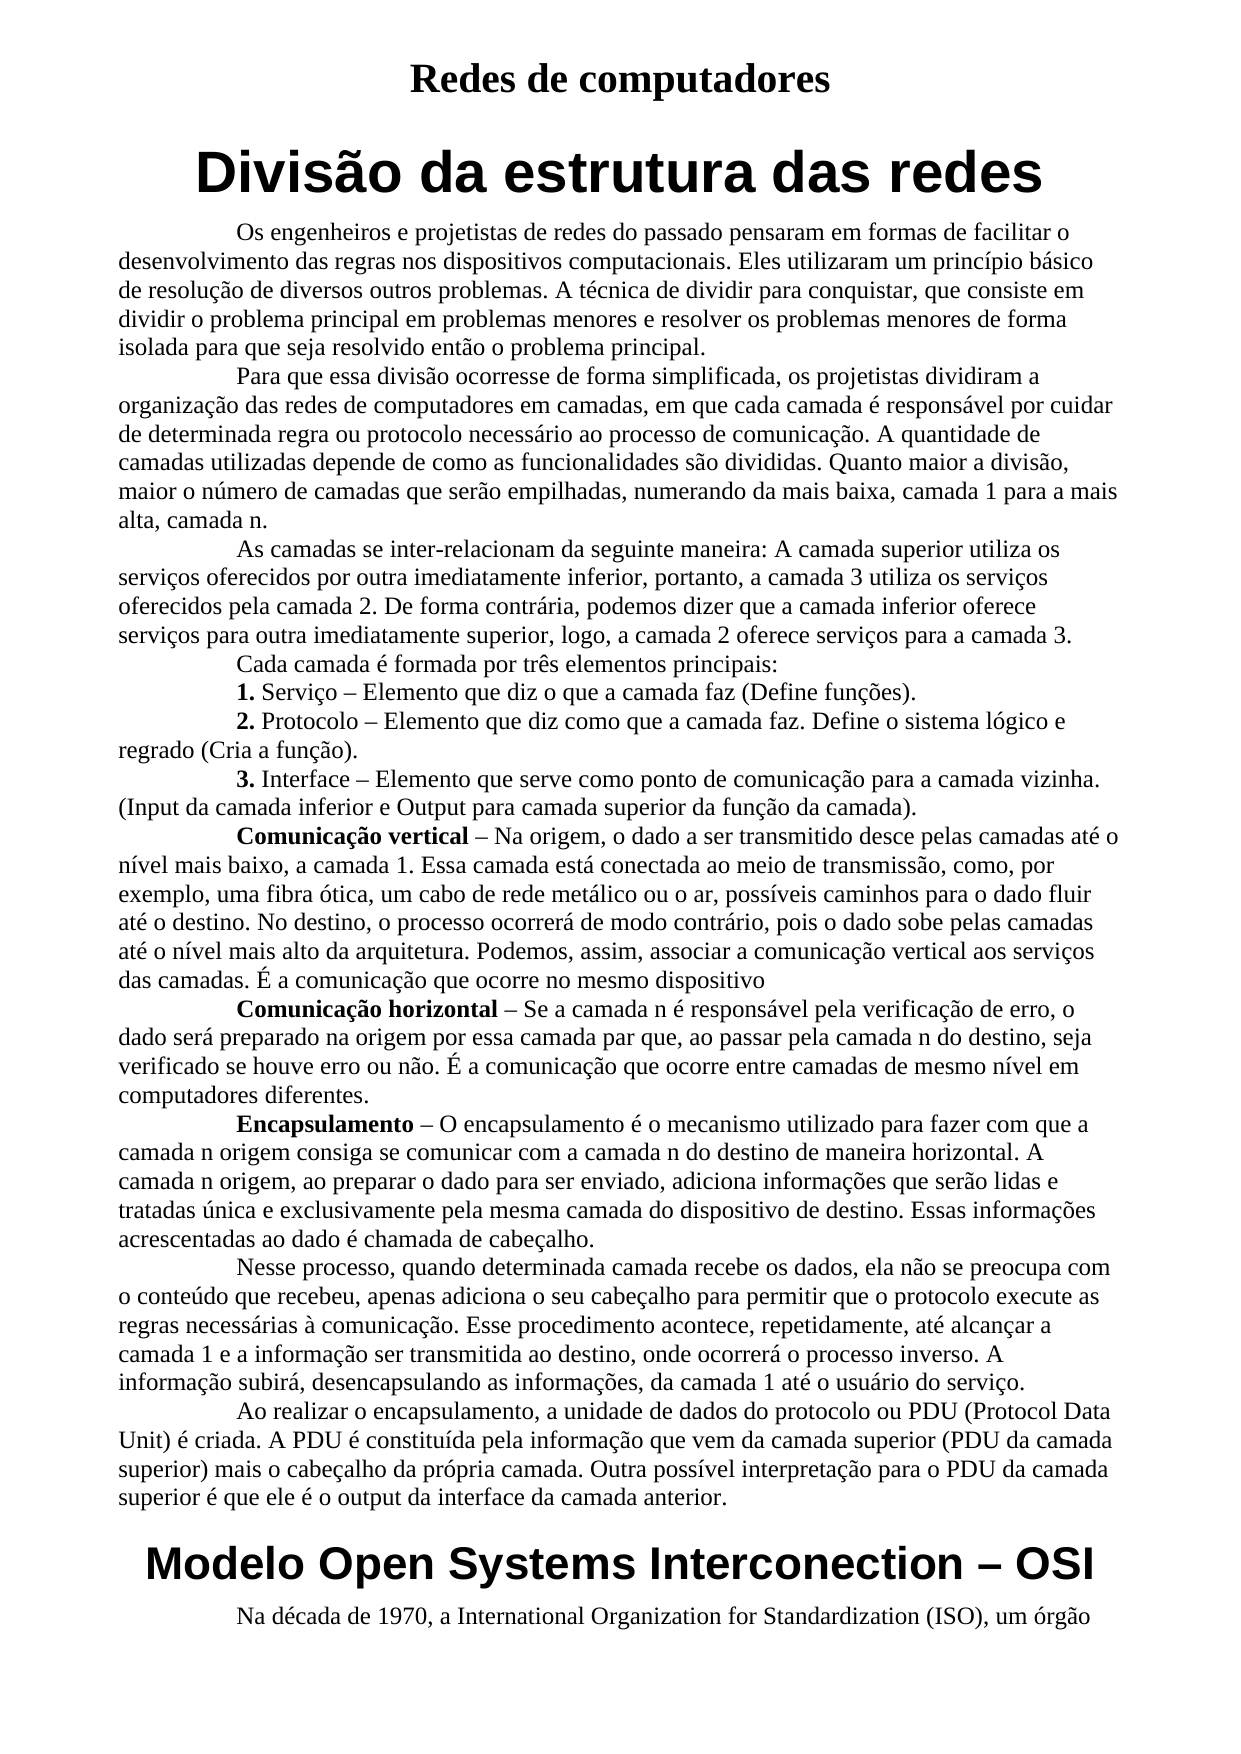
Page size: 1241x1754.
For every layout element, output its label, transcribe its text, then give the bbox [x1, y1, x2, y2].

text Na década de 1970, a International Organization for Standardization (ISO), um órgão [118, 1601, 1122, 1630]
text 1. Serviço – Elemento que diz o que a camada faz (Define funções). [118, 677, 1122, 706]
text Nesse processo, quando determinada camada recebe os dados, ela não se preocupa com o conteúdo que recebeu, apenas adiciona o seu cabeçalho para permitir que o protocolo execute as regras necessárias à comunicação. Esse procedimento acontece, repetidamente, até alcançar a camada 1 e a informação ser transmitida ao destino, onde ocorrerá o processo inverso. A informação subirá, desencapsulando as informações, da camada 1 até o usuário do serviço. [118, 1252, 1122, 1396]
text Ao realizar o encapsulamento, a unidade de dados do protocolo ou PDU (Protocol Data Unit) é criada. A PDU é constituída pela informação que vem da camada superior (PDU da camada superior) mais o cabeçalho da própria camada. Outra possível interpretação para o PDU da camada superior é que ele é o output da interface da camada anterior. [118, 1396, 1122, 1511]
text 3. Interface – Elemento que serve como ponto de comunicação para a camada vizinha. (Input da camada inferior e Output para camada superior da função da camada). [118, 764, 1122, 821]
text As camadas se inter-relacionam da seguinte maneira: A camada superior utiliza os serviços oferecidos por outra imediatamente inferior, portanto, a camada 3 utiliza os serviços oferecidos pela camada 2. De forma contrária, podemos dizer que a camada inferior oferece serviços para outra imediatamente superior, logo, a camada 2 oferece serviços para a camada 3. [118, 534, 1122, 649]
text Para que essa divisão ocorresse de forma simplificada, os projetistas dividiram a organização das redes de computadores em camadas, em que cada camada é responsável por cuidar de determinada regra ou protocolo necessário ao processo de comunicação. A quantidade de camadas utilizadas depende de como as funcionalidades são divididas. Quanto maior a divisão, maior o número de camadas que serão empilhadas, numerando da mais baixa, camada 1 para a mais alta, camada n. [118, 361, 1122, 534]
text Comunicação vertical – Na origem, o dado a ser transmitido desce pelas camadas até o nível mais baixo, a camada 1. Essa camada está conectada ao meio de transmissão, como, por exemplo, uma fibra ótica, um cabo de rede metálico ou o ar, possíveis caminhos para o dado fluir até o destino. No destino, o processo ocorrerá de modo contrário, pois o dado sobe pelas camadas até o nível mais alto da arquitetura. Podemos, assim, associar a comunicação vertical aos serviços das camadas. É a comunicação que ocorre no mesmo dispositivo [118, 821, 1122, 994]
title Modelo Open Systems Interconection – OSI [118, 1536, 1122, 1589]
text 2. Protocolo – Elemento que diz como que a camada faz. Define o sistema lógico e regrado (Cria a função). [118, 706, 1122, 764]
title Divisão da estrutura das redes [118, 138, 1122, 205]
text Encapsulamento – O encapsulamento é o mecanismo utilizado para fazer com que a camada n origem consiga se comunicar com a camada n do destino de maneira horizontal. A camada n origem, ao preparar o dado para ser enviado, adiciona informações que serão lidas e tratadas única e exclusivamente pela mesma camada do dispositivo de destino. Essas informações acrescentadas ao dado é chamada de cabeçalho. [118, 1109, 1122, 1252]
text Cada camada é formada por três elementos principais: [118, 649, 1122, 677]
text Os engenheiros e projetistas de redes do passado pensaram em formas de facilitar o desenvolvimento das regras nos dispositivos computacionais. Eles utilizaram um princípio básico de resolução de diversos outros problemas. A técnica de dividir para conquistar, que consiste em dividir o problema principal em problemas menores e resolver os problemas menores de forma isolada para que seja resolvido então o problema principal. [118, 217, 1122, 361]
text Comunicação horizontal – Se a camada n é responsável pela verificação de erro, o dado será preparado na origem por essa camada par que, ao passar pela camada n do destino, seja verificado se houve erro ou não. É a comunicação que ocorre entre camadas de mesmo nível em computadores diferentes. [118, 994, 1122, 1109]
